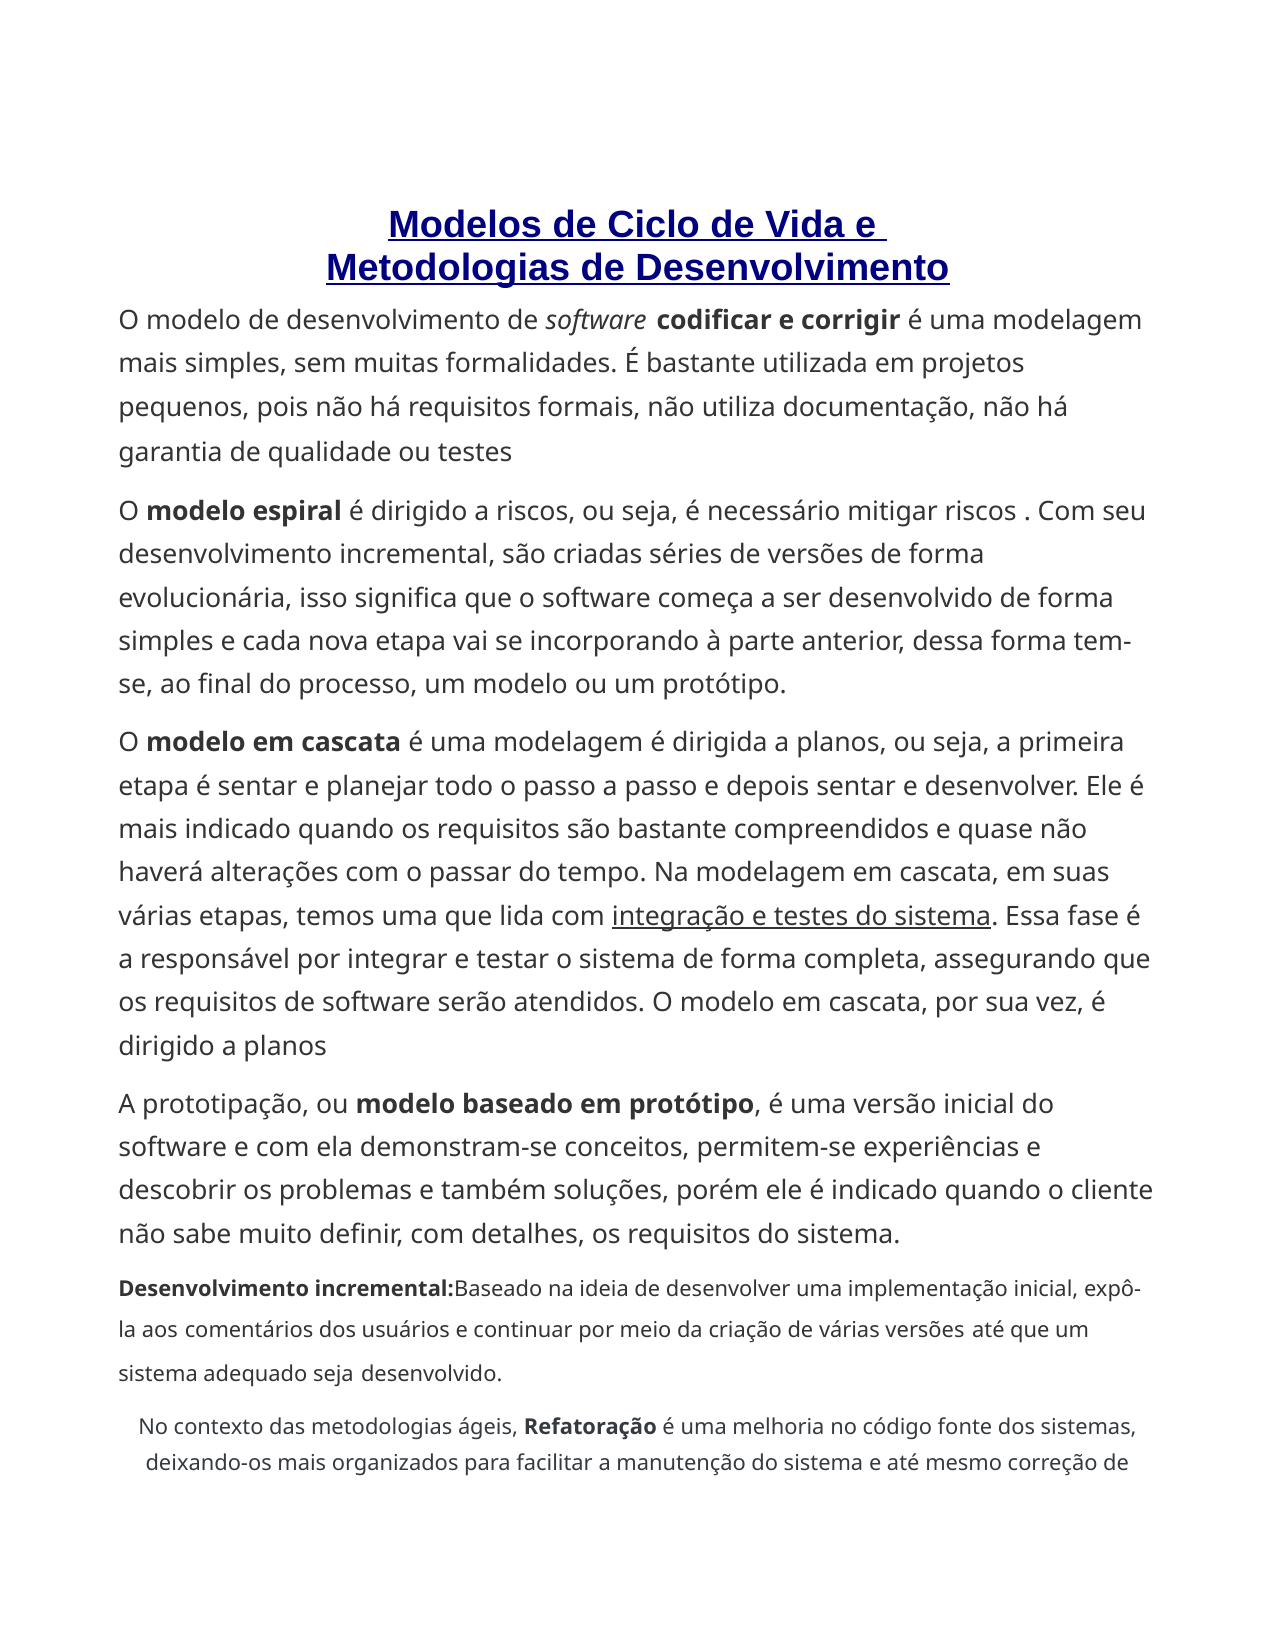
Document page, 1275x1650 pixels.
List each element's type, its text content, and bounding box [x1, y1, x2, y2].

text A prototipação, ou modelo baseado em protótipo, é uma versão inicial do software e com ela demonstram-se conceitos, permitem-se experiências e descobrir os problemas e também soluções, porém ele é indicado quando o cliente não sabe muito definir, com detalhes, os requisitos do sistema. [118, 1084, 1157, 1251]
text O modelo espiral é dirigido a riscos, ou seja, é necessário mitigar riscos . Com seu desenvolvimento incremental, são criadas séries de versões de forma evolucionária, isso significa que o software começa a ser desenvolvido de forma simples e cada nova etapa vai se incorporando à parte anterior, dessa forma tem-se, ao final do processo, um modelo ou um protótipo. [118, 492, 1157, 702]
text O modelo de desenvolvimento de software codificar e corrigir é uma modelagem mais simples, sem muitas formalidades. É bastante utilizada em projetos pequenos, pois não há requisitos formais, não utiliza documentação, não há garantia de qualidade ou testes [118, 301, 1157, 470]
subtitle No contexto das metodologias ágeis, Refatoração é uma melhoria no código fonte dos sistemas, deixando-os mais organizados para facilitar a manutenção do sistema e até mesmo correção de [118, 1411, 1157, 1476]
text O modelo em cascata é uma modelagem é dirigida a planos, ou seja, a primeira etapa é sentar e planejar todo o passo a passo e depois sentar e desenvolver. Ele é mais indicado quando os requisitos são bastante compreendidos e quase não haverá alterações com o passar do tempo. Na modelagem em cascata, em suas várias etapas, temos uma que lida com integração e testes do sistema. Essa fase é a responsável por integrar e testar o sistema de forma completa, assegurando que os requisitos de software serão atendidos. O modelo em cascata, por sua vez, é dirigido a planos [118, 723, 1157, 1063]
subtitle Modelos de Ciclo de Vida e Metodologias de Desenvolvimento [118, 201, 1157, 289]
text Desenvolvimento incremental:Baseado na ideia de desenvolver uma implementação inicial, expô-la aos comentários dos usuários e continuar por meio da criação de várias versões até que um sistema adequado seja desenvolvido. [118, 1272, 1157, 1389]
